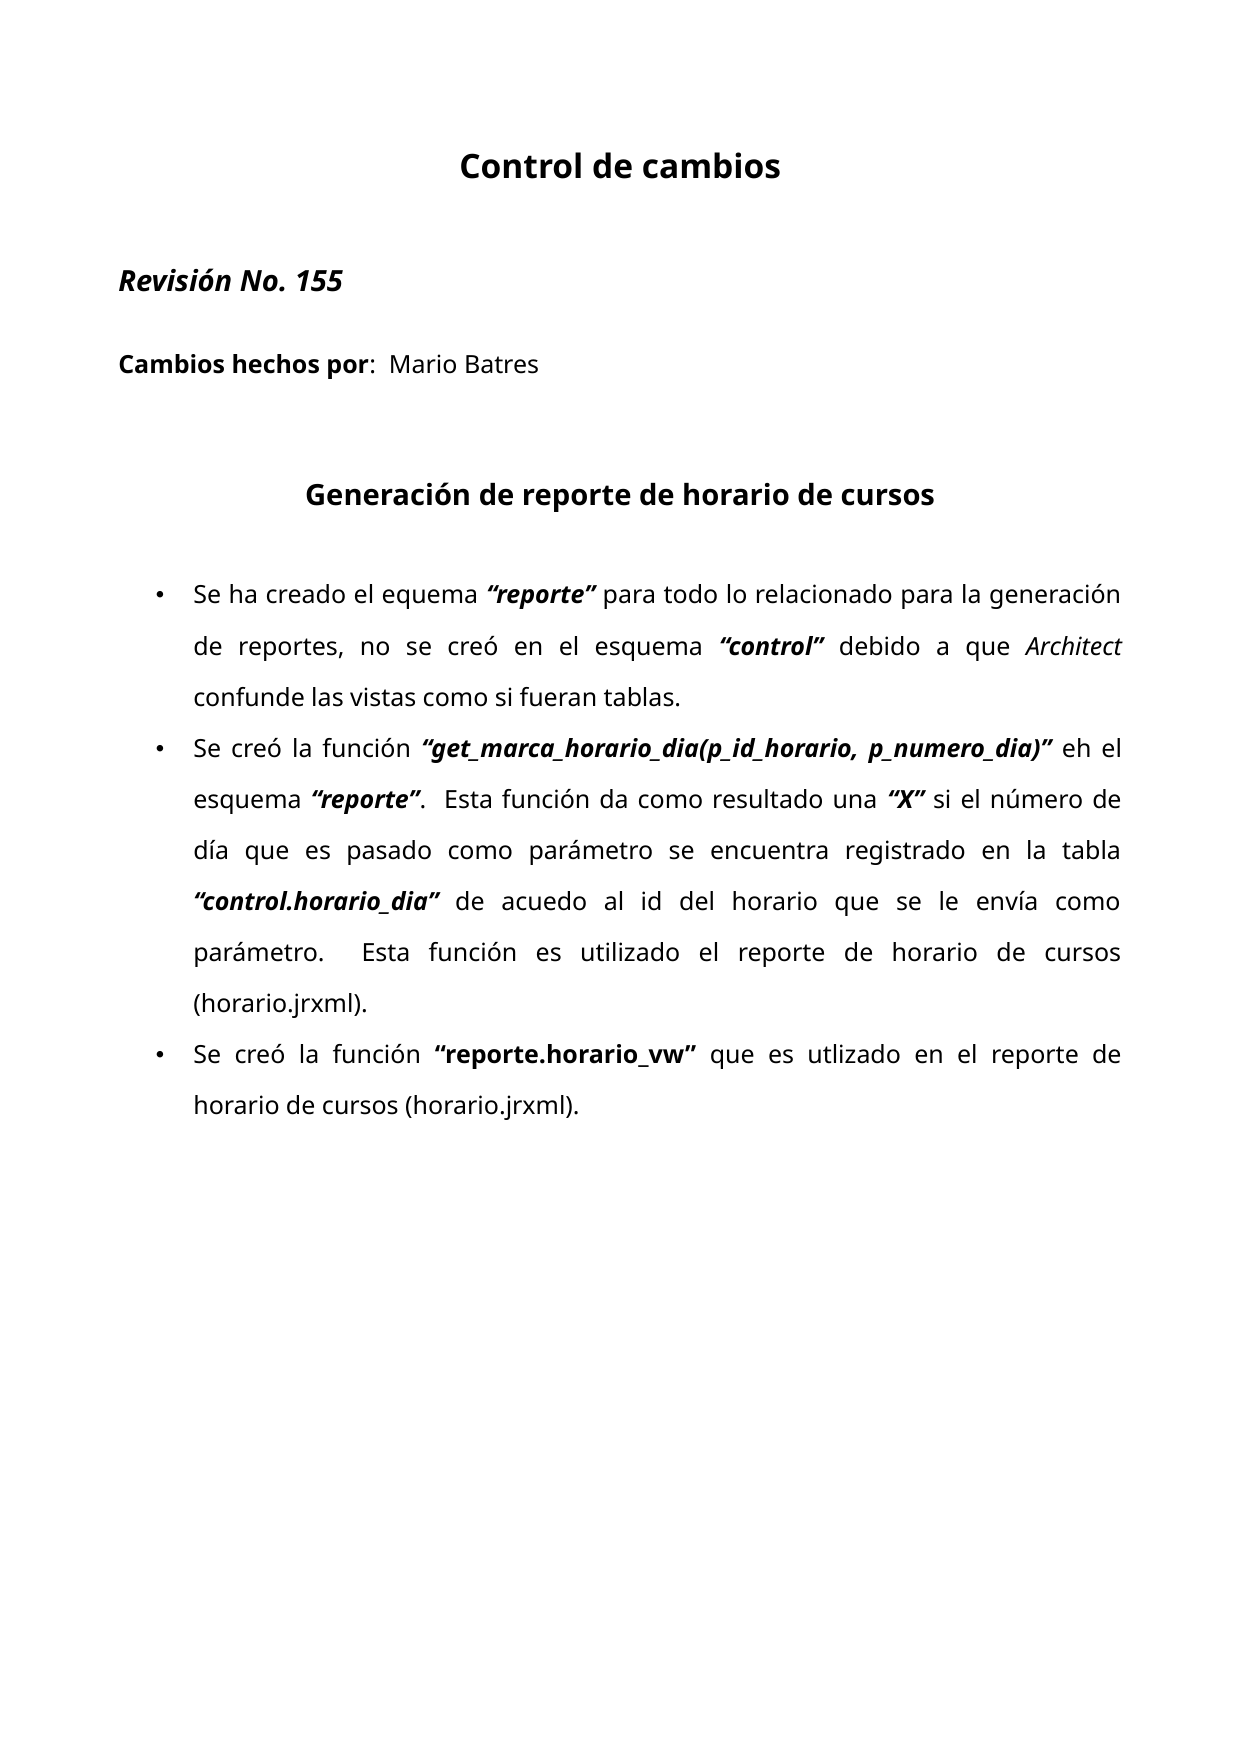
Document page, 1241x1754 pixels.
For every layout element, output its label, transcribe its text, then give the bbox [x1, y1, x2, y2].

list Se creó la función “reporte.horario_vw” que es utlizado en el reporte de horario de cursos (horario.jrxml). [156, 1036, 1122, 1122]
list Se ha creado el equema “reporte” para todo lo relacionado para la generación de reportes, no se creó en el esquema “control” debido a que Architect confunde las vistas como si fueran tablas. [156, 577, 1122, 713]
text Cambios hechos por: Mario Batres [118, 347, 1122, 381]
subtitle Control de cambios [118, 143, 1122, 189]
subtitle Revisión No. 155 [118, 260, 1122, 300]
list Se creó la función “get_marca_horario_dia(p_id_horario, p_numero_dia)” eh el esquema “reporte”. Esta función da como resultado una “X” si el número de día que es pasado como parámetro se encuentra registrado en la tabla “control.horario_dia” de acuedo al id del horario que se le envía como parámetro. Esta función es utilizado el reporte de horario de cursos (horario.jrxml). [156, 730, 1122, 1019]
subtitle Generación de reporte de horario de cursos [118, 474, 1122, 513]
